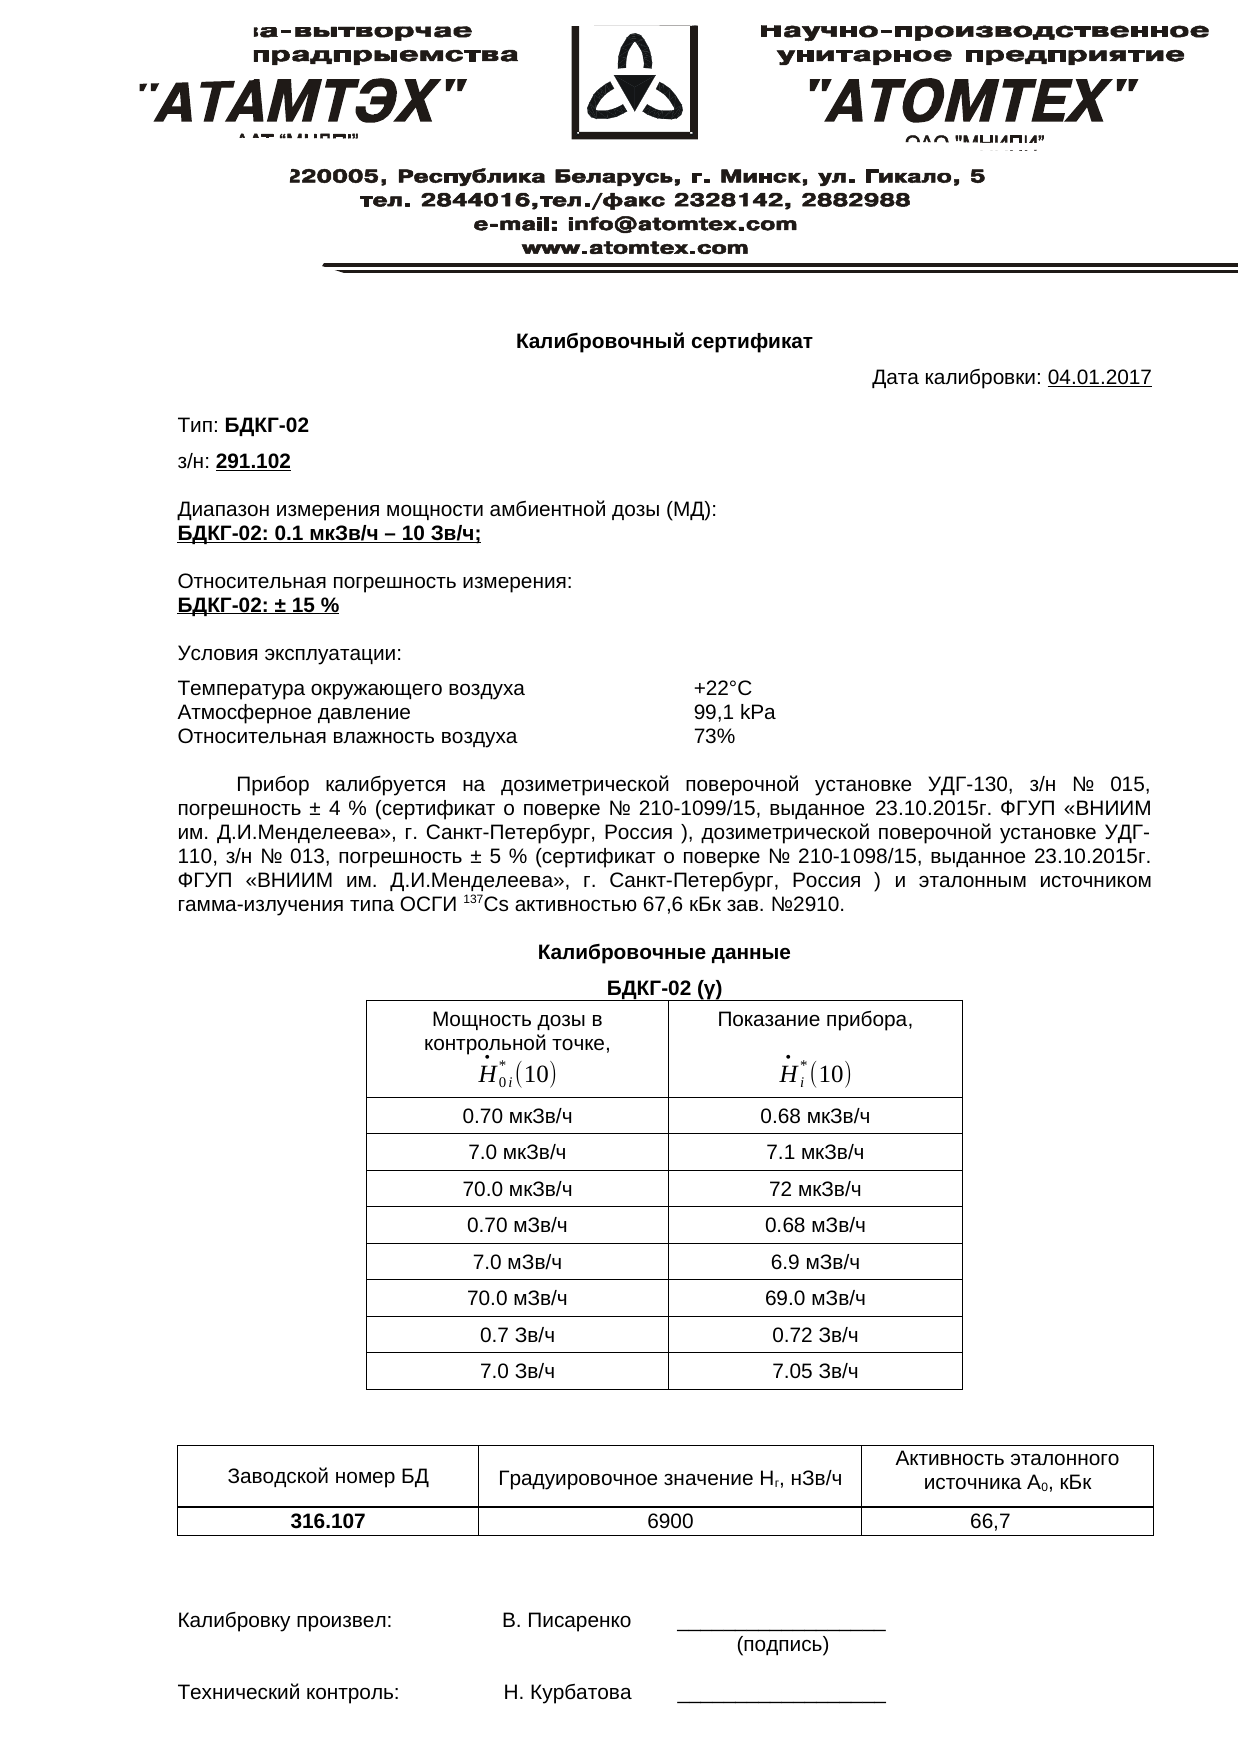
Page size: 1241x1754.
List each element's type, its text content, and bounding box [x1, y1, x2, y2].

table_cell 72 мкЗв/ч [669, 1171, 962, 1206]
text Диапазон измерения мощности амбиентной дозы (МД): [177, 497, 1152, 521]
text Условия эксплуатации: [177, 640, 1152, 664]
table_cell 70.0 мЗв/ч [367, 1280, 668, 1316]
text з/н: 291.102 [177, 449, 1152, 473]
table_cell 7.0 мкЗв/ч [367, 1134, 668, 1170]
text Прибор калибруется на дозиметрической поверочной установке УДГ-130, з/н № 015, погрешность ± 4 % (сертификат о поверке № 210-1099/15, выданное 23.10.2015г. ФГУП «ВНИИМ им. Д.И.Менделеева», г. Санкт-Петербург, Россия ), дозиметрической поверочной установке УДГ-110, з/н № 013, погрешность ± 5 % (сертификат о поверке № 210-1098/15, выданное 23.10.2015г. ФГУП «ВНИИМ им. Д.И.Менделеева», г. Санкт-Петербург, Россия ) и эталонным источником гамма-излучения типа ОСГИ 137Cs активностью 67,6 кБк зав. №2910. [177, 772, 1152, 916]
table_cell 66,7 [862, 1508, 1153, 1535]
table_cell 316.107 [178, 1508, 478, 1535]
text Дата калибровки: 04.01.2017 [177, 365, 1152, 389]
text БДКГ-02: 0.1 мкЗв/ч – 10 Зв/ч; [177, 521, 1152, 544]
table_cell 6900 [479, 1508, 861, 1535]
table_cell 70.0 мкЗв/ч [367, 1171, 668, 1206]
table_cell 0.7 Зв/ч [367, 1317, 668, 1352]
text Температура окружающего воздуха +22°C [177, 676, 1152, 700]
table_cell 69.0 мЗв/ч [669, 1280, 962, 1316]
table_cell 7.1 мкЗв/ч [669, 1134, 962, 1170]
text Калибровку произвел: В. Писаренко __________________ [177, 1608, 1152, 1632]
table_cell 0.70 мкЗв/ч [367, 1098, 668, 1133]
table_cell 6.9 мЗв/ч [669, 1244, 962, 1279]
text БДКГ-02: ± 15 % [177, 592, 1152, 616]
table_cell 0.70 мЗв/ч [367, 1207, 668, 1243]
text БДКГ-02 (γ) [177, 976, 1152, 1000]
text Технический контроль: Н. Курбатова __________________ [177, 1679, 1152, 1703]
table_cell 7.05 Зв/ч [669, 1353, 962, 1388]
text Относительная погрешность измерения: [177, 568, 1152, 592]
text Атмосферное давление 99,1 kPa [177, 700, 1152, 724]
table_cell 7.0 мЗв/ч [367, 1244, 668, 1279]
table_header Активность эталонного источника А0, кБк [862, 1446, 1153, 1506]
table_cell 7.0 Зв/ч [367, 1353, 668, 1388]
table_cell 0.68 мЗв/ч [669, 1207, 962, 1243]
table_header Заводской номер БД [178, 1446, 478, 1506]
text Относительная влажность воздуха 73% [177, 724, 1152, 748]
table_header Мощность дозы в контрольной точке, [367, 1001, 668, 1097]
table_header Показание прибора, [669, 1001, 962, 1097]
text Тип: БДКГ-02 [177, 413, 1152, 437]
table_cell 0.68 мкЗв/ч [669, 1098, 962, 1133]
text Калибровочные данные [177, 940, 1152, 964]
text Калибровочный сертификат [177, 329, 1152, 353]
text (подпись) [177, 1632, 1152, 1656]
table_cell 0.72 Зв/ч [669, 1317, 962, 1352]
table_header Градуировочное значение Нг, нЗв/ч [479, 1446, 861, 1506]
